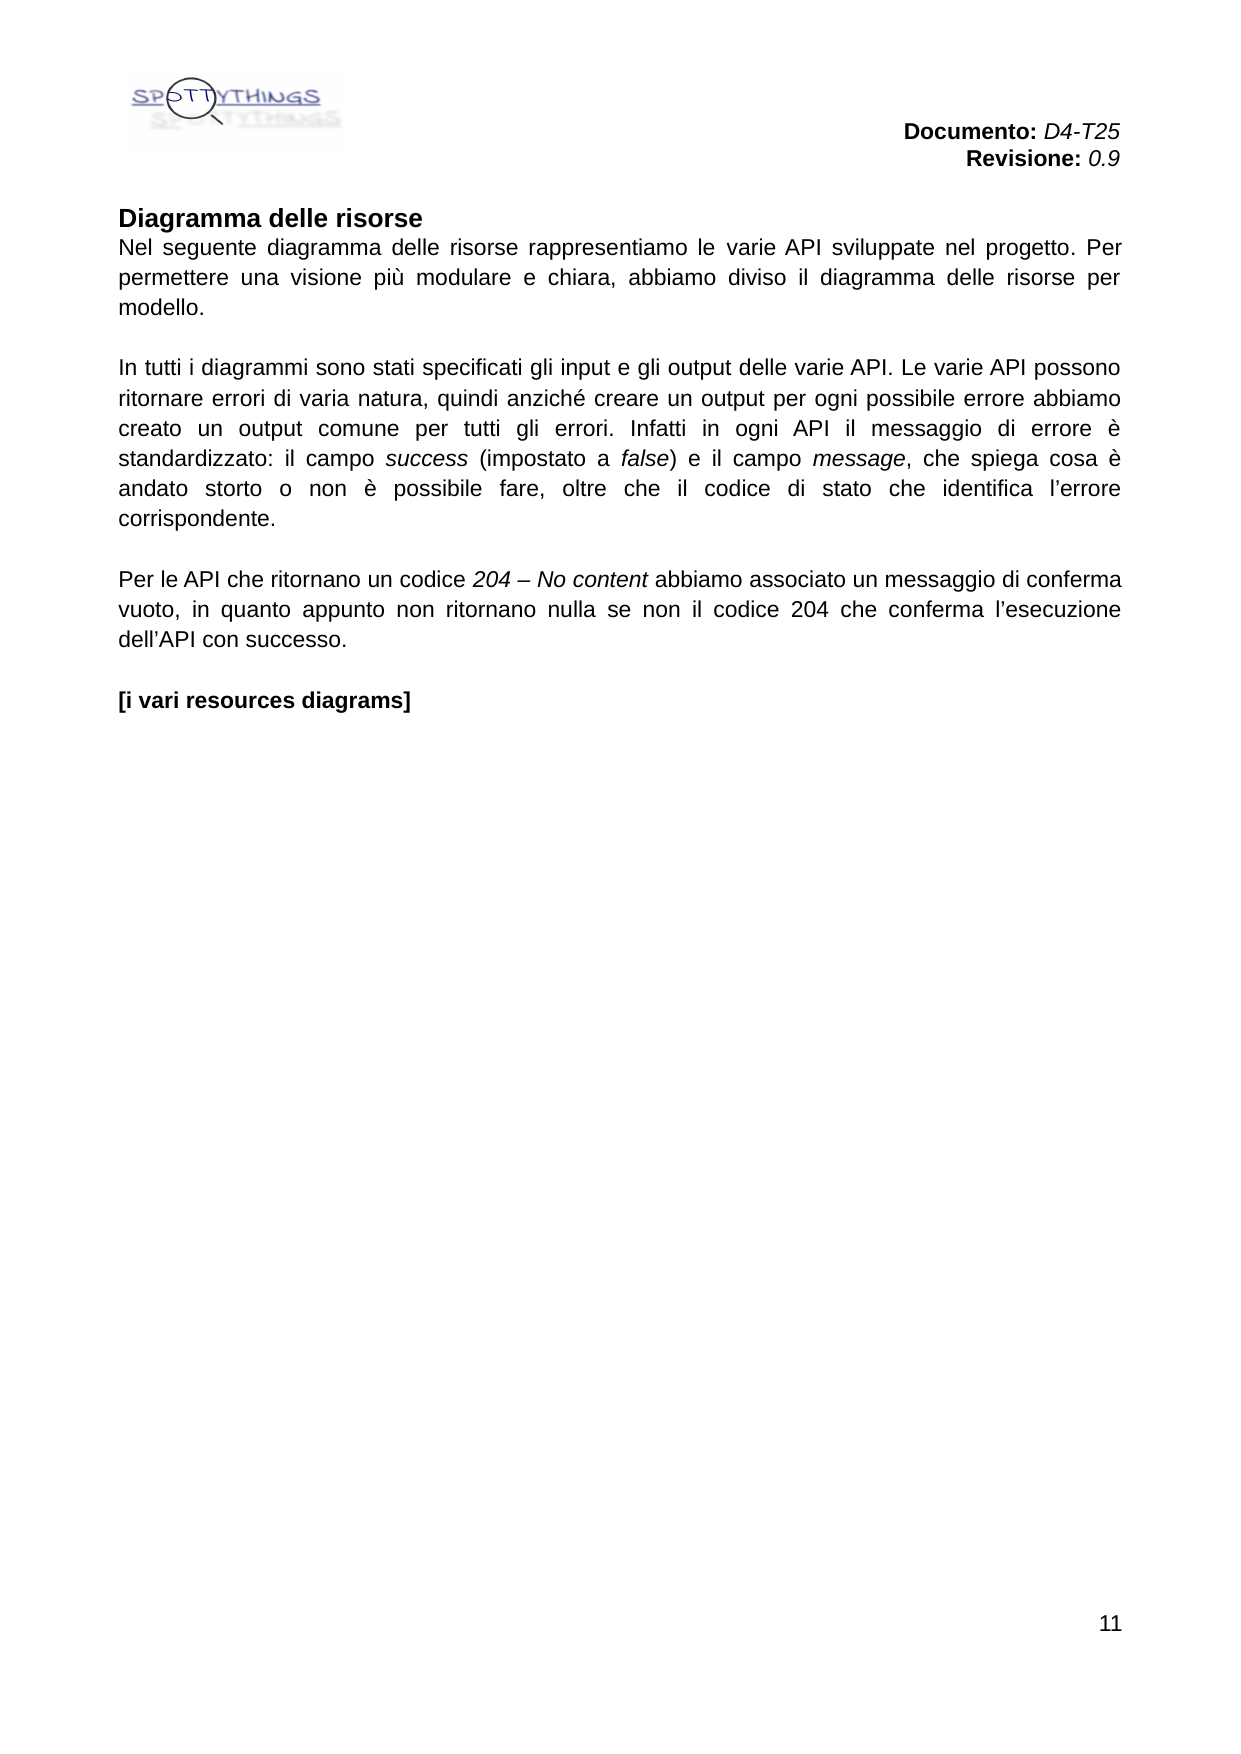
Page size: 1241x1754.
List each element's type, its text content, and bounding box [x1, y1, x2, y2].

text [i vari resources diagrams] [118, 687, 1122, 713]
text In tutti i diagrammi sono stati specificati gli input e gli output delle varie API. Le varie API possono ritornare errori di varia natura, quindi anziché creare un output per ogni possibile errore abbiamo creato un output comune per tutti gli errori. Infatti in ogni API il messaggio di errore è standardizzato: il campo success (impostato a false) e il campo message, che spiega cosa è andato storto o non è possibile fare, oltre che il codice di stato che identifica l’errore corrispondente. [118, 354, 1122, 532]
text Per le API che ritornano un codice 204 – No content abbiamo associato un messaggio di conferma vuoto, in quanto appunto non ritornano nulla se non il codice 204 che conferma l’esecuzione dell’API con successo. [118, 566, 1122, 652]
subtitle Diagramma delle risorse [118, 203, 1122, 233]
picture [123, 73, 345, 156]
text Nel seguente diagramma delle risorse rappresentiamo le varie API sviluppate nel progetto. Per permettere una visione più modulare e chiara, abbiamo diviso il diagramma delle risorse per modello. [118, 233, 1122, 320]
